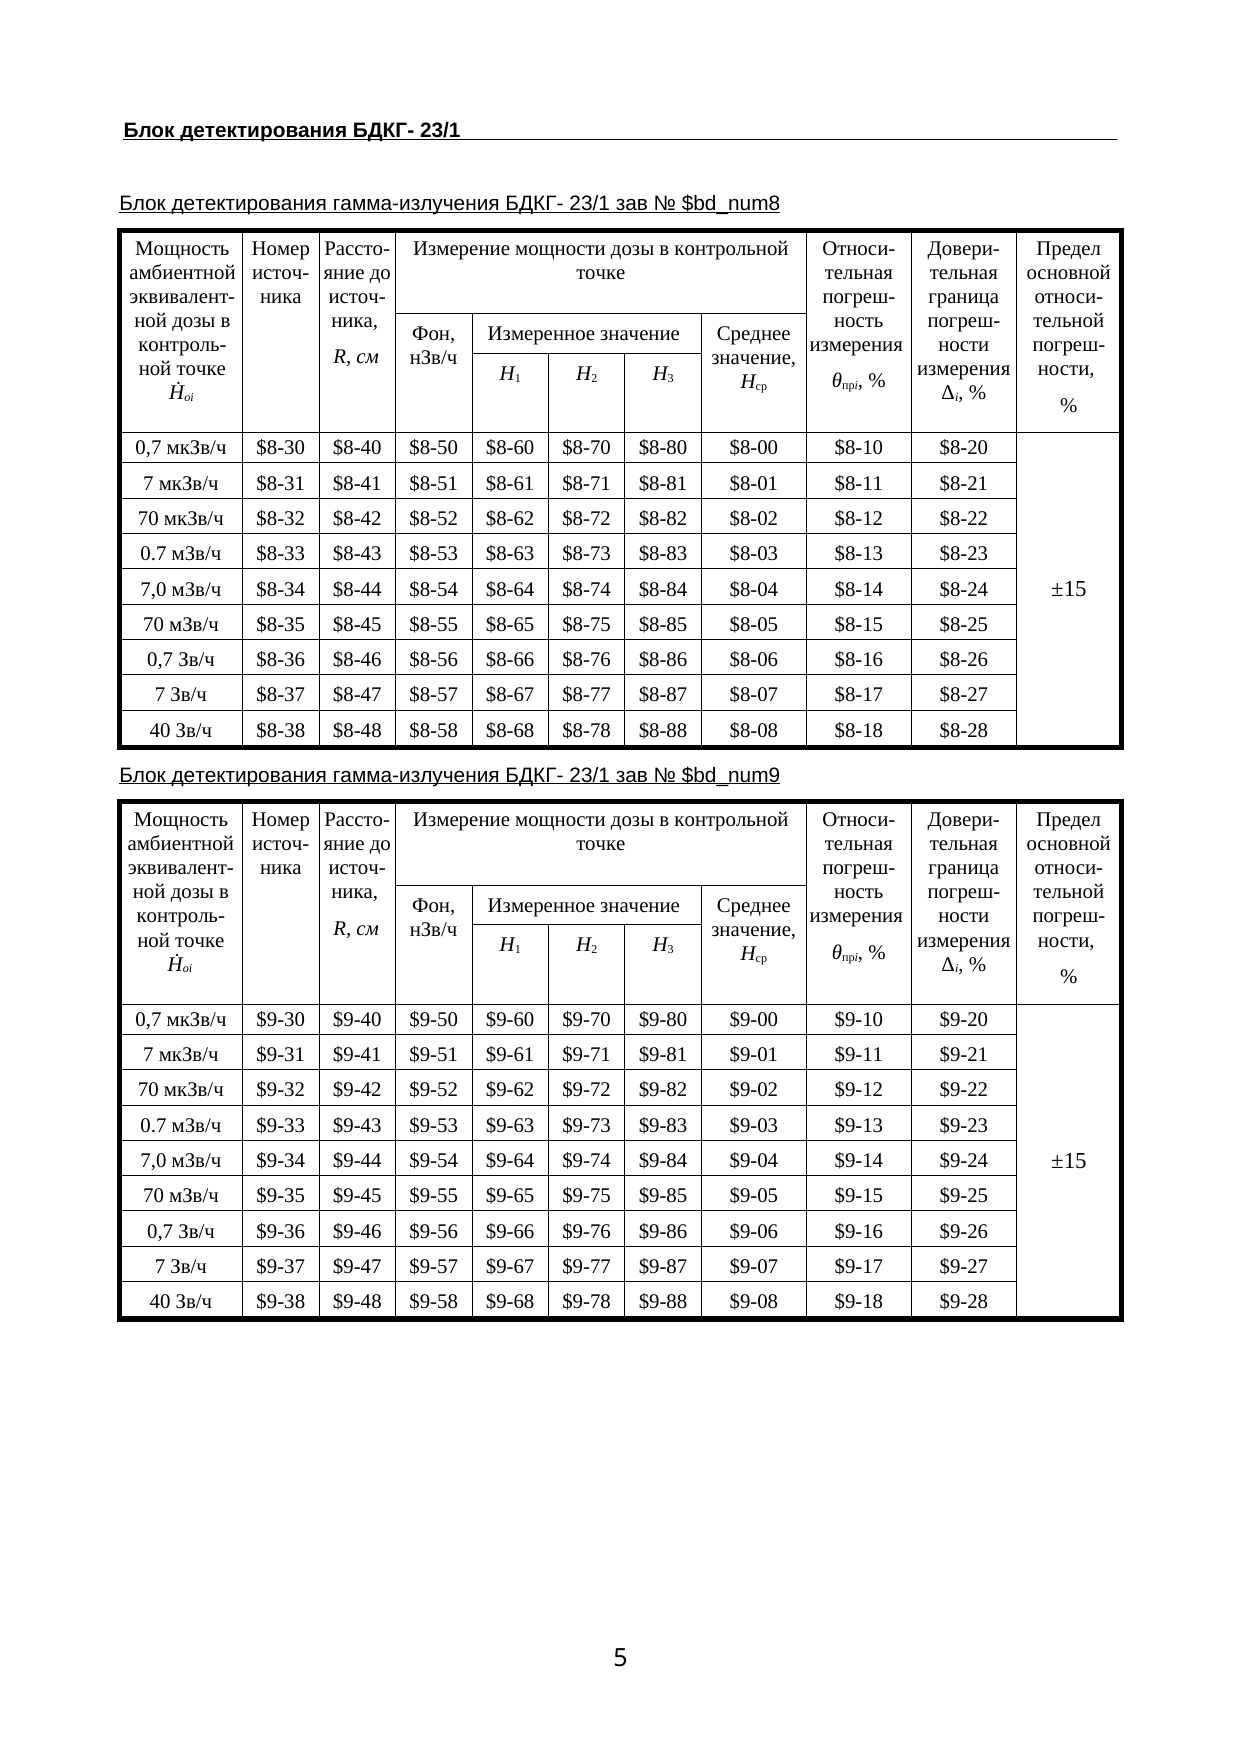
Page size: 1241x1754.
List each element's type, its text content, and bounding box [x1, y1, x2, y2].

table_cell Измерение мощности дозы в контрольной точке [396, 804, 806, 884]
table_cell $8-27 [912, 675, 1016, 709]
table_cell $8-64 [473, 569, 548, 603]
table_cell $9-73 [549, 1106, 624, 1140]
table_cell $8-08 [702, 711, 806, 745]
table_cell $9-05 [702, 1176, 806, 1210]
table_header Блок детектирования гамма-излучения БДКГ- 23/1 зав № $bd_num9 [119, 750, 1121, 799]
table_cell $8-83 [625, 534, 701, 568]
table_cell $8-12 [807, 499, 911, 533]
table_cell $9-67 [473, 1247, 548, 1281]
table_cell $9-35 [243, 1176, 319, 1210]
table_cell 7,0 мЗв/ч [122, 1141, 242, 1175]
table_cell $8-87 [625, 675, 701, 709]
table_cell $8-47 [320, 675, 395, 709]
table_cell $8-71 [549, 463, 624, 498]
table_cell H3 [625, 925, 701, 1004]
table_cell $8-33 [243, 534, 319, 568]
table_cell $8-77 [549, 675, 624, 709]
table_cell $8-23 [912, 534, 1016, 568]
table_cell $9-52 [396, 1070, 472, 1104]
table_cell $8-00 [702, 433, 806, 462]
table_cell 40 Зв/ч [122, 1282, 242, 1316]
table_cell Мощность амбиентной эквивалент-ной дозы в контроль-ной точке Ḣoi [122, 804, 242, 1004]
table_cell $8-38 [243, 711, 319, 745]
table_cell $9-24 [912, 1141, 1016, 1175]
table_cell $8-61 [473, 463, 548, 498]
table_cell $9-75 [549, 1176, 624, 1210]
table_cell $9-87 [625, 1247, 701, 1281]
table_cell H2 [549, 354, 624, 432]
table_cell $8-22 [912, 499, 1016, 533]
table_cell $8-17 [807, 675, 911, 709]
table_cell 70 мЗв/ч [122, 1176, 242, 1210]
table_cell H1 [473, 925, 548, 1004]
table_cell $9-33 [243, 1106, 319, 1140]
table_cell $8-72 [549, 499, 624, 533]
table_cell $9-38 [243, 1282, 319, 1316]
table_cell $9-86 [625, 1211, 701, 1246]
table_cell Среднее значение, Hср [702, 886, 806, 1004]
table_cell $8-75 [549, 605, 624, 639]
table_cell $9-27 [912, 1247, 1016, 1281]
table_cell $8-46 [320, 640, 395, 674]
table_cell $8-78 [549, 711, 624, 745]
table_cell Предел основной относи-тельной погреш-ности, % [1017, 804, 1119, 1004]
table_cell 7 Зв/ч [122, 675, 242, 709]
table_cell 7 мкЗв/ч [122, 1035, 242, 1069]
table_cell $8-88 [625, 711, 701, 745]
table_cell $8-13 [807, 534, 911, 568]
table_cell $8-34 [243, 569, 319, 603]
table_cell Фон, нЗв/ч [396, 886, 472, 1004]
table_cell $8-42 [320, 499, 395, 533]
table_cell $9-77 [549, 1247, 624, 1281]
table_cell $8-01 [702, 463, 806, 498]
table_cell $9-14 [807, 1141, 911, 1175]
table_cell $8-57 [396, 675, 472, 709]
table_cell $8-76 [549, 640, 624, 674]
table_cell Измеренное значение [473, 886, 701, 924]
table_cell $8-28 [912, 711, 1016, 745]
table_cell $8-30 [243, 433, 319, 462]
table_cell $9-88 [625, 1282, 701, 1316]
table_cell $9-36 [243, 1211, 319, 1246]
table_cell $8-58 [396, 711, 472, 745]
table_cell $8-52 [396, 499, 472, 533]
table_cell $8-63 [473, 534, 548, 568]
table_cell Фон, нЗв/ч [396, 314, 472, 432]
table_cell $8-55 [396, 605, 472, 639]
table_cell 0,7 Зв/ч [122, 1211, 242, 1246]
table_cell $9-58 [396, 1282, 472, 1316]
table_cell ±15 [1017, 1005, 1119, 1316]
table_cell $9-71 [549, 1035, 624, 1069]
table_cell $8-74 [549, 569, 624, 603]
table_cell $8-35 [243, 605, 319, 639]
table_cell $9-13 [807, 1106, 911, 1140]
table_cell $9-17 [807, 1247, 911, 1281]
table_cell $8-36 [243, 640, 319, 674]
table_cell $8-18 [807, 711, 911, 745]
table_cell Рассто-яние до источ-ника, R, см [320, 233, 395, 432]
table_cell $8-67 [473, 675, 548, 709]
table_cell $9-06 [702, 1211, 806, 1246]
table_cell Измеренное значение [473, 314, 701, 353]
table_cell $9-03 [702, 1106, 806, 1140]
table_cell $9-20 [912, 1005, 1016, 1034]
table_cell $9-37 [243, 1247, 319, 1281]
table_cell $9-32 [243, 1070, 319, 1104]
table_header Блок детектирования гамма-излучения БДКГ- 23/1 зав № $bd_num8 [119, 179, 1121, 227]
table_cell $8-16 [807, 640, 911, 674]
table_cell $8-48 [320, 711, 395, 745]
table_cell $9-60 [473, 1005, 548, 1034]
table_cell $9-56 [396, 1211, 472, 1246]
table_cell $9-26 [912, 1211, 1016, 1246]
table_cell $9-04 [702, 1141, 806, 1175]
table_cell $8-41 [320, 463, 395, 498]
table_cell 0,7 Зв/ч [122, 640, 242, 674]
table_cell Среднее значение, Hср [702, 314, 806, 432]
table_cell Относи-тельная погреш-ность измерения θпрi, % [807, 233, 911, 432]
table_cell $9-81 [625, 1035, 701, 1069]
table_cell $8-54 [396, 569, 472, 603]
table_cell $9-23 [912, 1106, 1016, 1140]
table_cell $9-10 [807, 1005, 911, 1034]
table_cell $9-53 [396, 1106, 472, 1140]
table_cell $8-86 [625, 640, 701, 674]
table_cell $9-50 [396, 1005, 472, 1034]
table_cell $8-11 [807, 463, 911, 498]
table_cell $8-20 [912, 433, 1016, 462]
table_cell $8-06 [702, 640, 806, 674]
table_cell $9-02 [702, 1070, 806, 1104]
table_cell $9-41 [320, 1035, 395, 1069]
table_cell $8-81 [625, 463, 701, 498]
table_cell $8-68 [473, 711, 548, 745]
table_cell $9-01 [702, 1035, 806, 1069]
table_cell $9-74 [549, 1141, 624, 1175]
table_cell 70 мЗв/ч [122, 605, 242, 639]
table_cell $9-68 [473, 1282, 548, 1316]
table_cell $9-76 [549, 1211, 624, 1246]
table_cell Рассто-яние до источ-ника, R, см [320, 804, 395, 1004]
table_cell $8-60 [473, 433, 548, 462]
table_cell ±15 [1017, 433, 1119, 745]
table_cell 0.7 мЗв/ч [122, 534, 242, 568]
table_cell Относи-тельная погреш-ность измерения θпрi, % [807, 804, 911, 1004]
table_cell $9-15 [807, 1176, 911, 1210]
table_cell $9-43 [320, 1106, 395, 1140]
table_cell $8-37 [243, 675, 319, 709]
table_cell Номер источ-ника [243, 233, 319, 432]
table_cell $8-04 [702, 569, 806, 603]
table_cell $8-26 [912, 640, 1016, 674]
table_cell $8-07 [702, 675, 806, 709]
table_cell $9-30 [243, 1005, 319, 1034]
table_cell 7 Зв/ч [122, 1247, 242, 1281]
table_cell $9-42 [320, 1070, 395, 1104]
table_cell $9-12 [807, 1070, 911, 1104]
table_cell $8-43 [320, 534, 395, 568]
table_cell $9-84 [625, 1141, 701, 1175]
table_cell $9-83 [625, 1106, 701, 1140]
table_cell $9-62 [473, 1070, 548, 1104]
table_cell $9-63 [473, 1106, 548, 1140]
table_cell 0.7 мЗв/ч [122, 1106, 242, 1140]
table_cell $9-31 [243, 1035, 319, 1069]
table_cell $9-64 [473, 1141, 548, 1175]
table_cell $9-28 [912, 1282, 1016, 1316]
table_cell Предел основной относи-тельной погреш-ности, % [1017, 233, 1119, 432]
table_cell 0,7 мкЗв/ч [122, 433, 242, 462]
table_cell $8-73 [549, 534, 624, 568]
table_cell 40 Зв/ч [122, 711, 242, 745]
table_cell $8-10 [807, 433, 911, 462]
table_cell $8-02 [702, 499, 806, 533]
table_cell Номер источ-ника [243, 804, 319, 1004]
table_cell $9-46 [320, 1211, 395, 1246]
table_cell 70 мкЗв/ч [122, 499, 242, 533]
table_cell $8-21 [912, 463, 1016, 498]
table_cell $9-66 [473, 1211, 548, 1246]
table_cell $9-07 [702, 1247, 806, 1281]
table_cell Довери-тельная граница погреш-ности измерения Δi, % [912, 233, 1016, 432]
table_cell $9-11 [807, 1035, 911, 1069]
table_cell 70 мкЗв/ч [122, 1070, 242, 1104]
table_cell $9-65 [473, 1176, 548, 1210]
table_cell $8-40 [320, 433, 395, 462]
table_cell H1 [473, 354, 548, 432]
table_cell $9-18 [807, 1282, 911, 1316]
table_cell $8-51 [396, 463, 472, 498]
table_cell $9-08 [702, 1282, 806, 1316]
table_cell $9-54 [396, 1141, 472, 1175]
table_cell H2 [549, 925, 624, 1004]
table_cell $9-25 [912, 1176, 1016, 1210]
table_cell 7,0 мЗв/ч [122, 569, 242, 603]
table_cell H3 [625, 354, 701, 432]
table_cell $9-80 [625, 1005, 701, 1034]
table_cell $8-14 [807, 569, 911, 603]
table_cell $8-70 [549, 433, 624, 462]
table_cell $9-47 [320, 1247, 395, 1281]
table_cell $8-24 [912, 569, 1016, 603]
table_cell 0,7 мкЗв/ч [122, 1005, 242, 1034]
table_cell $8-32 [243, 499, 319, 533]
table_cell Мощность амбиентной эквивалент-ной дозы в контроль-ной точке Ḣoi [122, 233, 242, 432]
table_cell $9-44 [320, 1141, 395, 1175]
table_cell $9-40 [320, 1005, 395, 1034]
table_cell $9-61 [473, 1035, 548, 1069]
table_cell $8-80 [625, 433, 701, 462]
table_cell $8-15 [807, 605, 911, 639]
table_cell $8-45 [320, 605, 395, 639]
table_cell Измерение мощности дозы в контрольной точке [396, 233, 806, 313]
table_cell $9-51 [396, 1035, 472, 1069]
table_cell $9-00 [702, 1005, 806, 1034]
table_cell $8-84 [625, 569, 701, 603]
table_cell $8-85 [625, 605, 701, 639]
table_cell $8-50 [396, 433, 472, 462]
table_cell $9-16 [807, 1211, 911, 1246]
table_cell Довери-тельная граница погреш-ности измерения Δi, % [912, 804, 1016, 1004]
table_cell $9-82 [625, 1070, 701, 1104]
table_cell $9-57 [396, 1247, 472, 1281]
table_cell $8-56 [396, 640, 472, 674]
table_cell $8-03 [702, 534, 806, 568]
table_cell $9-21 [912, 1035, 1016, 1069]
table_cell $8-66 [473, 640, 548, 674]
table_cell $8-25 [912, 605, 1016, 639]
table_cell $9-55 [396, 1176, 472, 1210]
table_cell $9-22 [912, 1070, 1016, 1104]
table_cell $8-53 [396, 534, 472, 568]
table_cell $9-34 [243, 1141, 319, 1175]
table_cell $9-78 [549, 1282, 624, 1316]
table_cell $8-82 [625, 499, 701, 533]
table_cell $8-44 [320, 569, 395, 603]
table_cell 7 мкЗв/ч [122, 463, 242, 498]
table_cell $8-31 [243, 463, 319, 498]
table_cell $9-48 [320, 1282, 395, 1316]
table_cell $9-70 [549, 1005, 624, 1034]
table_cell $9-45 [320, 1176, 395, 1210]
table_cell $8-05 [702, 605, 806, 639]
table_cell $8-65 [473, 605, 548, 639]
table_cell $9-72 [549, 1070, 624, 1104]
table_cell $9-85 [625, 1176, 701, 1210]
table_cell $8-62 [473, 499, 548, 533]
